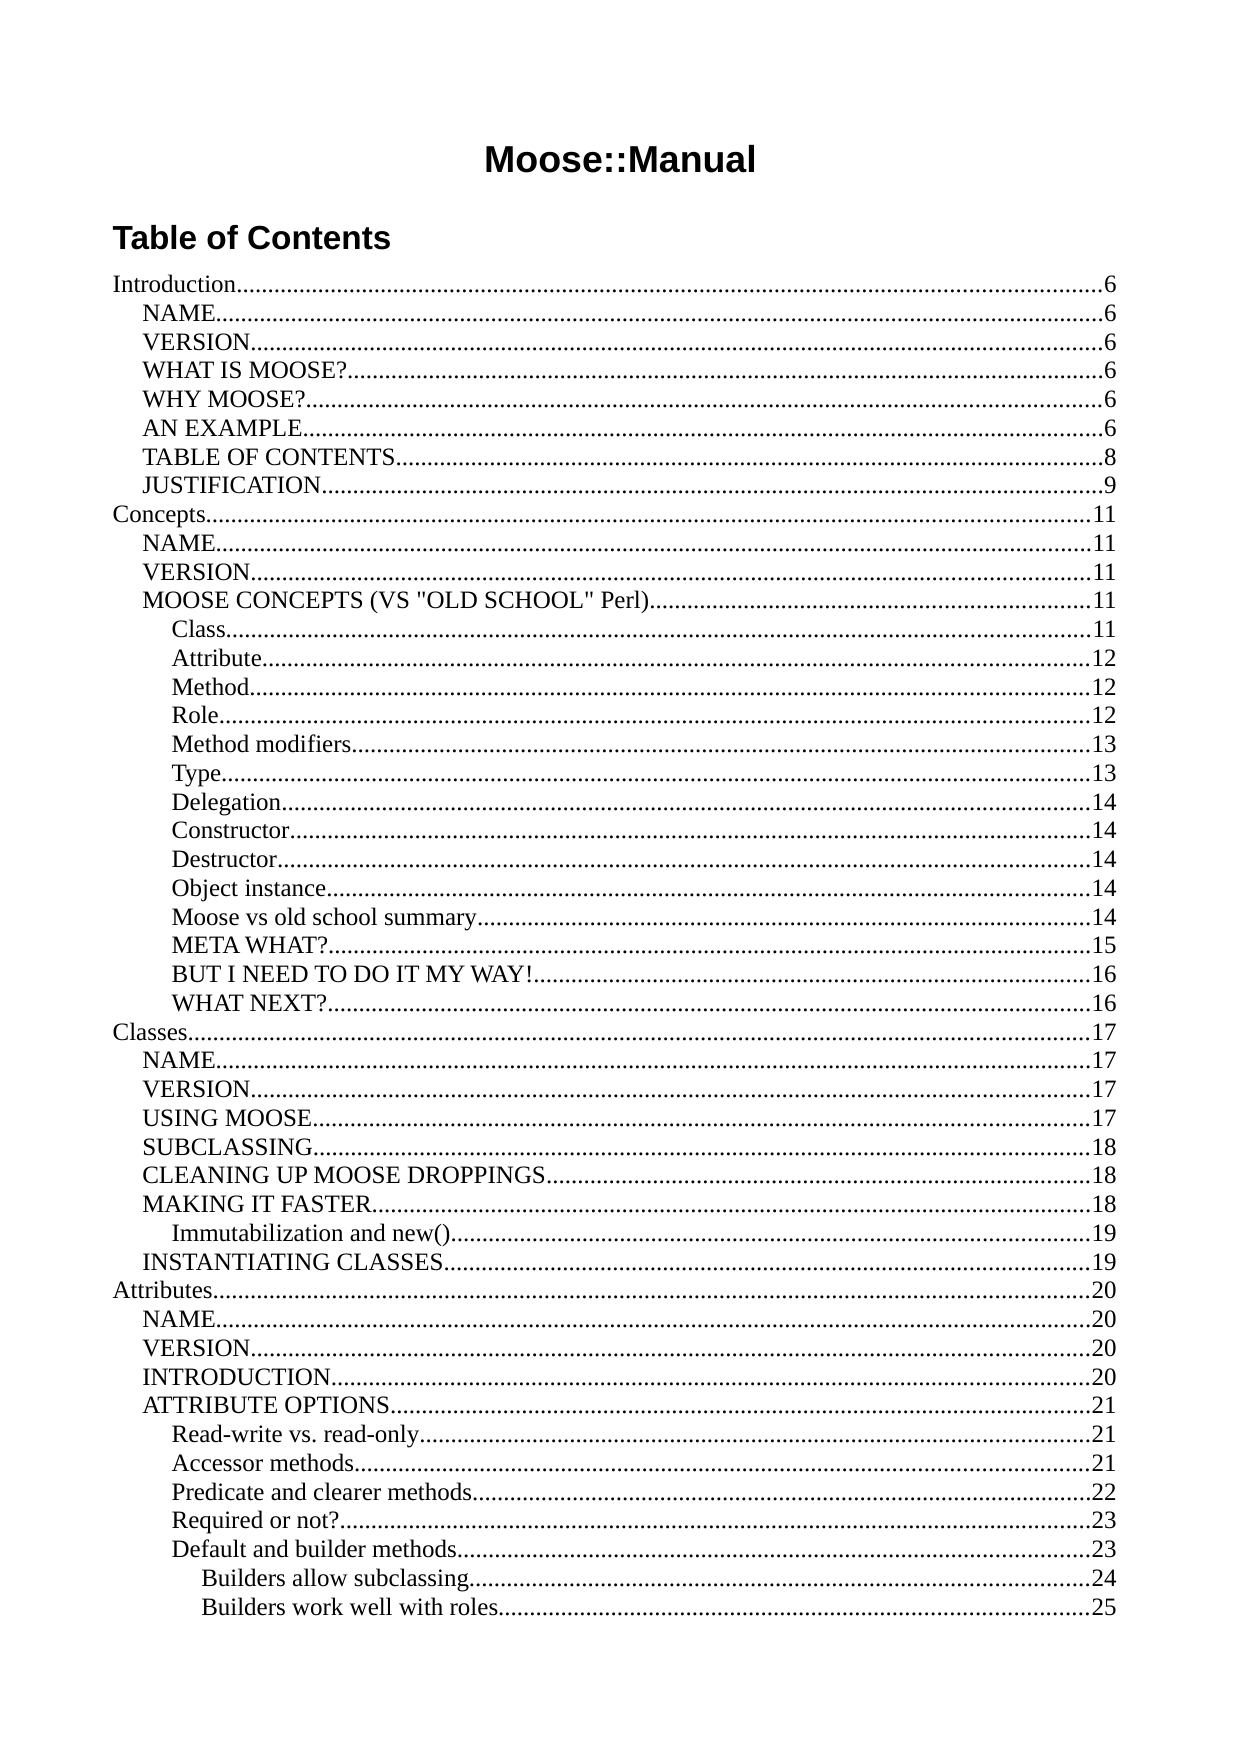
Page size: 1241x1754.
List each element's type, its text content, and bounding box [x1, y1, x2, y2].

text Method 12 [171, 672, 1128, 700]
text META WHAT? 15 [171, 930, 1128, 959]
text INTRODUCTION 20 [142, 1362, 1128, 1390]
text ATTRIBUTE OPTIONS 21 [142, 1390, 1128, 1419]
subtitle Table of Contents [112, 218, 1128, 257]
text Read-write vs. read-only 21 [171, 1419, 1128, 1448]
text WHAT NEXT? 16 [171, 988, 1128, 1017]
text Builders work well with roles 25 [201, 1592, 1128, 1620]
text Moose vs old school summary 14 [171, 902, 1128, 930]
text VERSION 17 [142, 1074, 1128, 1103]
text MAKING IT FASTER 18 [142, 1189, 1128, 1218]
text Immutabilization and new() 19 [171, 1218, 1128, 1247]
text AN EXAMPLE 6 [142, 413, 1128, 442]
text Predicate and clearer methods 22 [171, 1477, 1128, 1505]
text NAME 17 [142, 1045, 1128, 1074]
text Builders allow subclassing 24 [201, 1563, 1128, 1592]
text NAME 11 [142, 528, 1128, 557]
text WHY MOOSE? 6 [142, 384, 1128, 413]
text USING MOOSE 17 [142, 1103, 1128, 1132]
text BUT I NEED TO DO IT MY WAY! 16 [171, 959, 1128, 988]
text Concepts 11 [112, 499, 1128, 528]
text VERSION 11 [142, 557, 1128, 585]
text Delegation 14 [171, 787, 1128, 815]
text VERSION 20 [142, 1333, 1128, 1362]
text Introduction 6 [112, 269, 1128, 298]
text Role 12 [171, 700, 1128, 729]
text Type 13 [171, 758, 1128, 787]
text INSTANTIATING CLASSES 19 [142, 1247, 1128, 1275]
text Method modifiers 13 [171, 729, 1128, 758]
text Classes 17 [112, 1017, 1128, 1045]
title Moose::Manual [112, 137, 1128, 181]
text JUSTIFICATION 9 [142, 470, 1128, 499]
text Destructor 14 [171, 844, 1128, 873]
text Required or not? 23 [171, 1505, 1128, 1534]
text Attribute 12 [171, 643, 1128, 672]
text SUBCLASSING 18 [142, 1132, 1128, 1160]
text MOOSE CONCEPTS (VS "OLD SCHOOL" Perl) 11 [142, 585, 1128, 614]
text NAME 6 [142, 298, 1128, 327]
text WHAT IS MOOSE? 6 [142, 355, 1128, 384]
text Attributes 20 [112, 1275, 1128, 1304]
text TABLE OF CONTENTS 8 [142, 442, 1128, 470]
text VERSION 6 [142, 327, 1128, 355]
text Default and builder methods 23 [171, 1534, 1128, 1563]
text Constructor 14 [171, 815, 1128, 844]
text Class 11 [171, 614, 1128, 643]
text Accessor methods 21 [171, 1448, 1128, 1477]
text Object instance 14 [171, 873, 1128, 902]
text CLEANING UP MOOSE DROPPINGS 18 [142, 1160, 1128, 1189]
text NAME 20 [142, 1304, 1128, 1333]
